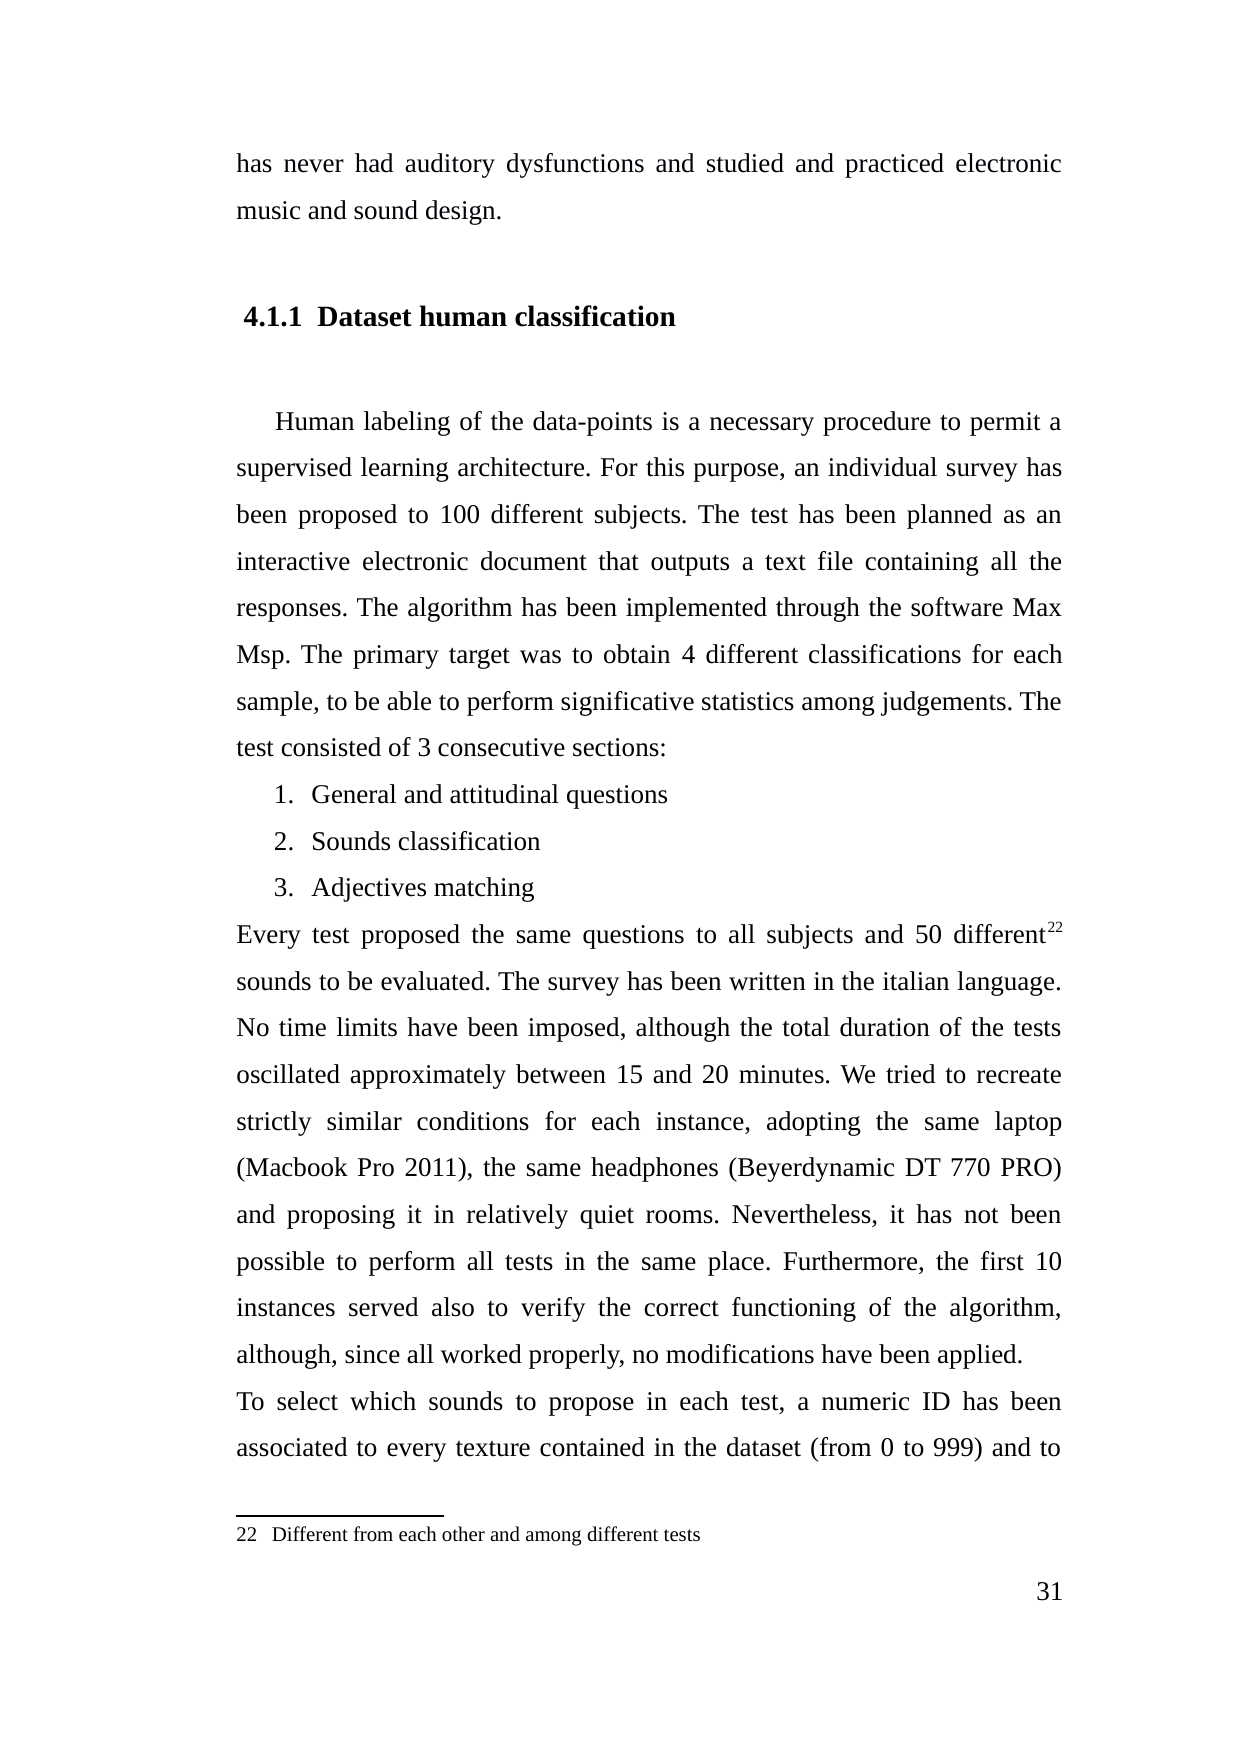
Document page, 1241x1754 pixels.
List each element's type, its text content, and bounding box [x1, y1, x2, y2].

list Sounds classification [274, 825, 1063, 856]
list Adjectives matching [274, 872, 1063, 903]
list General and attitudinal questions [274, 778, 1063, 809]
text Every test proposed the same questions to all subjects and 50 different sounds to be evaluated. The survey has been written in the italian language. No time limits have been imposed, although the total duration of the tests oscillated approximately between 15 and 20 minutes. We tried to recreate strictly similar conditions for each instance, adopting the same laptop (Macbook Pro 2011), the same headphones (Beyerdynamic DT 770 PRO) and proposing it in relatively quiet rooms. Nevertheless, it has not been possible to perform all tests in the same place. Furthermore, the first 10 instances served also to verify the correct functioning of the algorithm, although, since all worked properly, no modifications have been applied. [236, 918, 1063, 1369]
text Human labeling of the data-points is a necessary procedure to permit a supervised learning architecture. For this purpose, an individual survey has been proposed to 100 different subjects. The test has been planned as an interactive electronic document that outputs a text file containing all the responses. The algorithm has been implemented through the software Max Msp. The primary target was to obtain 4 different classifications for each sample, to be able to perform significative statistics among judgements. The test consisted of 3 consecutive sections: [236, 405, 1063, 763]
subtitle Dataset human classification [236, 299, 1063, 332]
text has never had auditory dysfunctions and studied and practiced electronic music and sound design. [236, 148, 1063, 225]
text Different from each other and among different tests [236, 1522, 1063, 1546]
text To select which sounds to propose in each test, a numeric ID has been associated to every texture contained in the dataset (from 0 to 999) and to [236, 1385, 1063, 1463]
